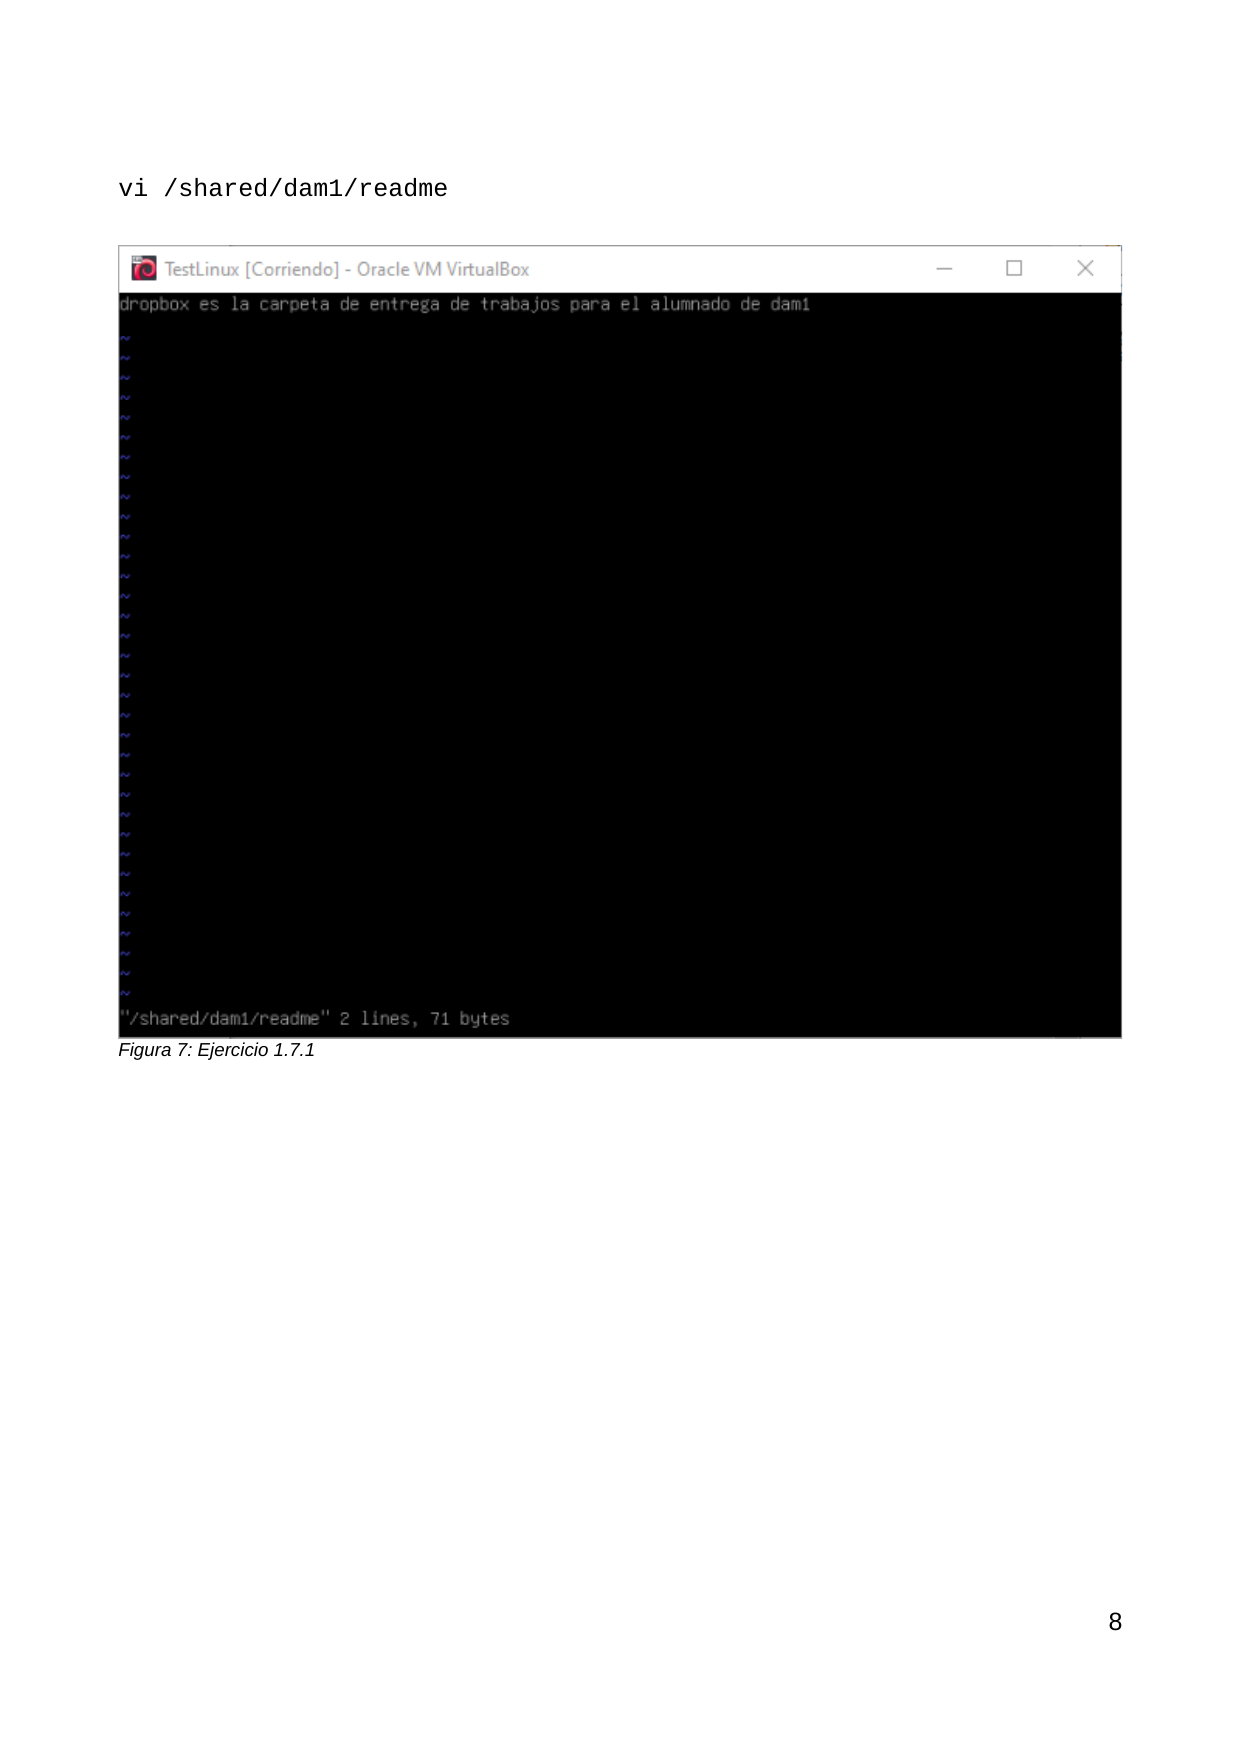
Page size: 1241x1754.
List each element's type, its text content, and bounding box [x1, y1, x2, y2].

text vi /shared/dam1/readme [118, 176, 1122, 204]
picture [118, 245, 1123, 1039]
text Figura 7: Ejercicio 1.7.1 [118, 1039, 1122, 1060]
